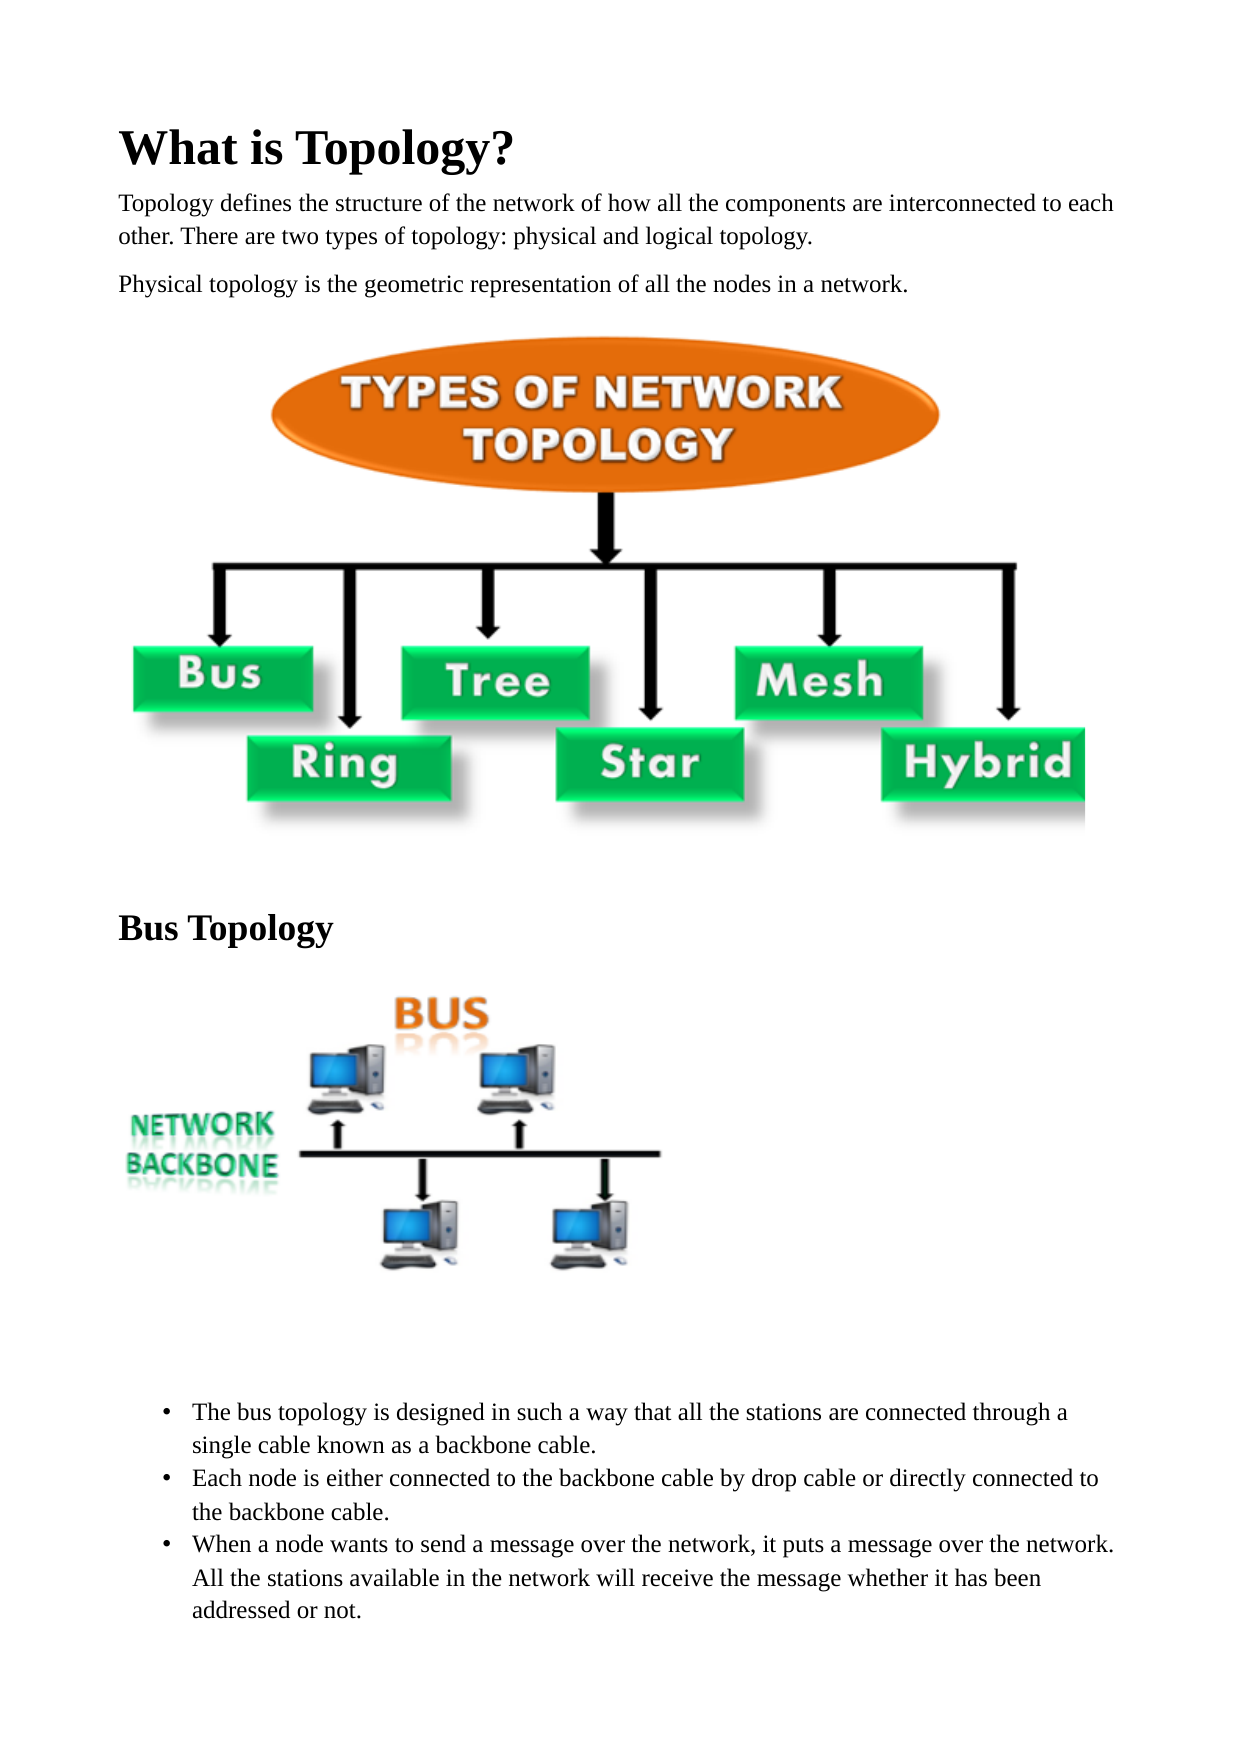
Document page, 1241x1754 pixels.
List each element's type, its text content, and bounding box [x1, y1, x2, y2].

list The bus topology is designed in such a way that all the stations are connected through a single cable known as a backbone cable. [162, 1397, 1122, 1459]
picture [118, 960, 678, 1374]
picture [118, 316, 1086, 837]
text Topology defines the structure of the network of how all the components are interconnected to each other. There are two types of topology: physical and logical topology. [118, 188, 1122, 250]
list When a node wants to send a message over the network, it puts a message over the network. All the stations available in the network will receive the message whether it has been addressed or not. [162, 1529, 1122, 1624]
subtitle What is Topology? [118, 118, 1122, 176]
subtitle Bus Topology [118, 905, 1122, 948]
list Each node is either connected to the backbone cable by drop cable or directly connected to the backbone cable. [162, 1463, 1122, 1525]
text Physical topology is the geometric representation of all the nodes in a network. [118, 269, 1122, 297]
